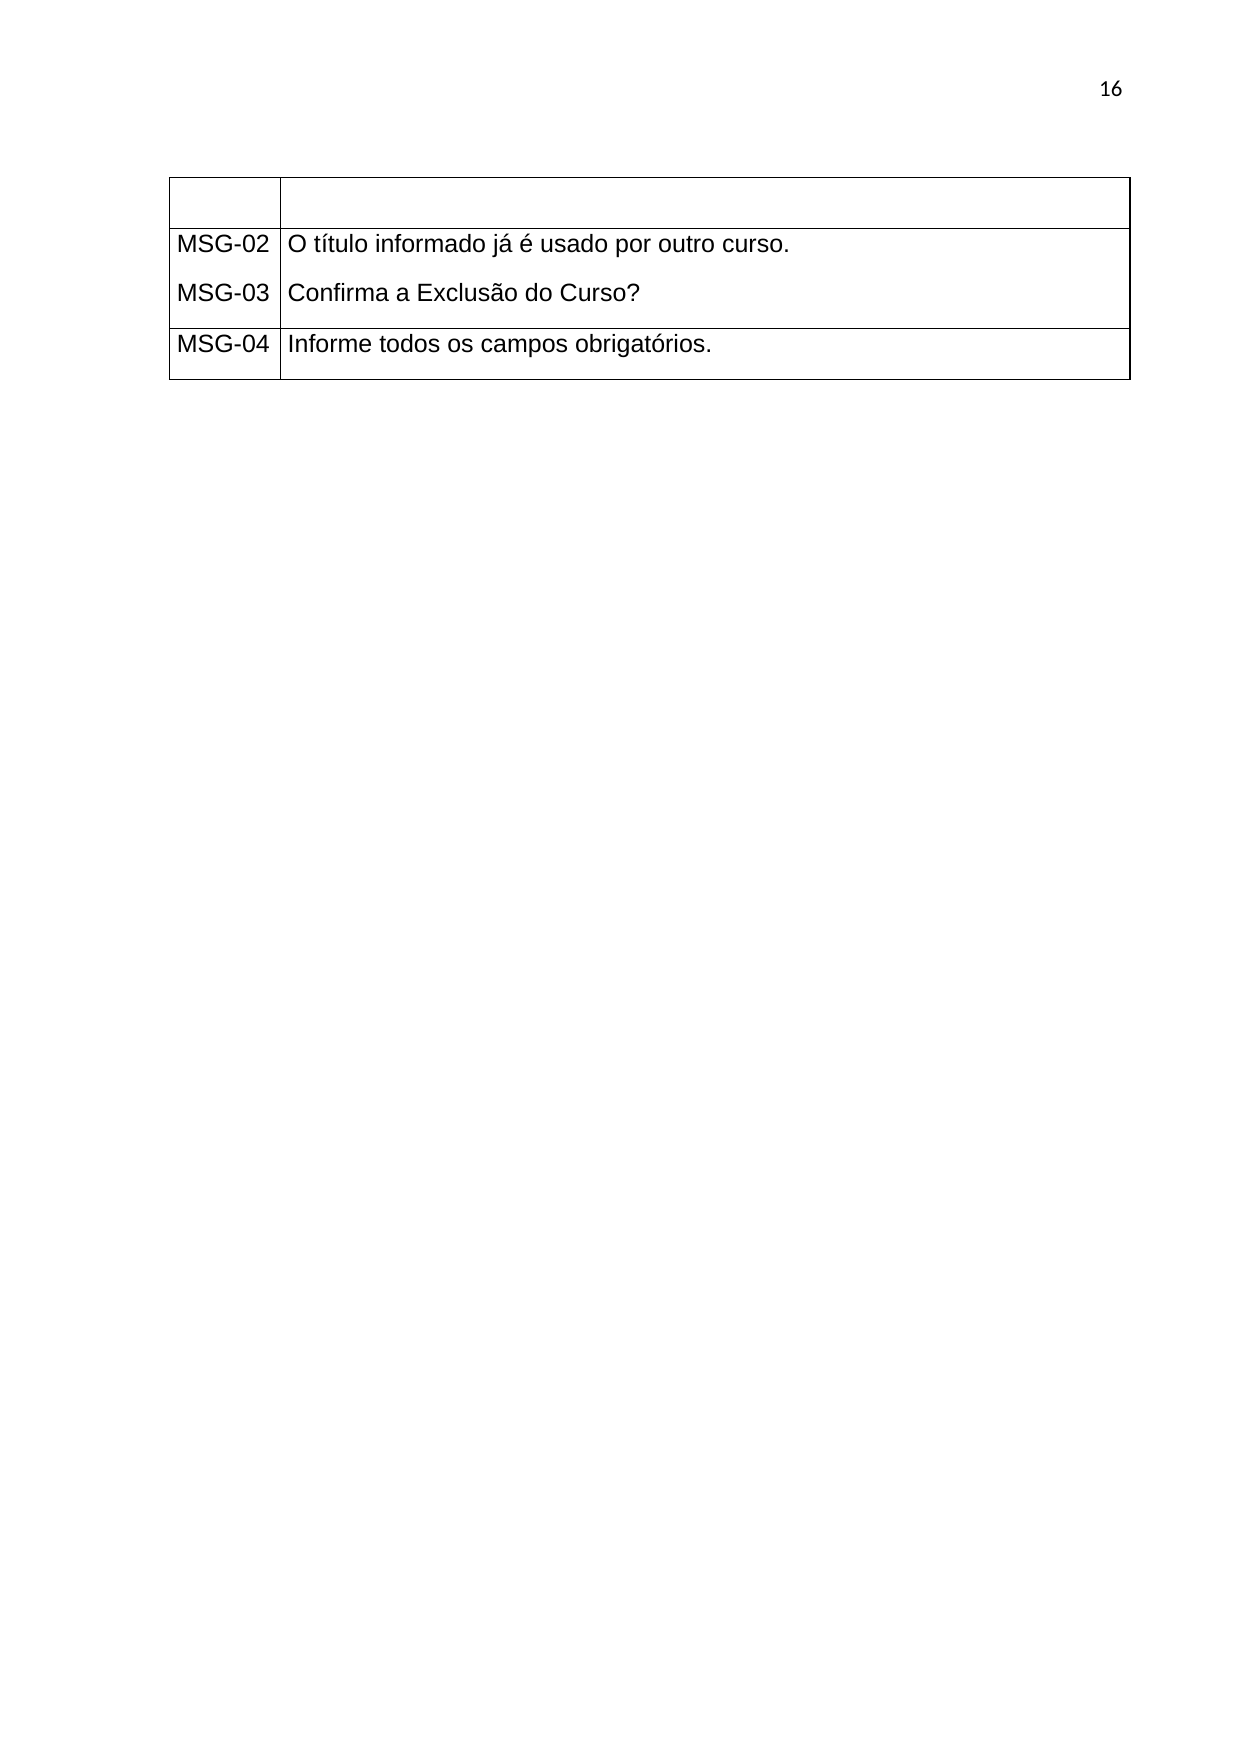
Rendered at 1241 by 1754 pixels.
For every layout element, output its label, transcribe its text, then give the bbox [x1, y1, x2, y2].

table_cell Informe todos os campos obrigatórios. [281, 329, 1129, 379]
table_cell MSG-03 [170, 279, 280, 328]
table_cell Confirma a Exclusão do Curso? [281, 279, 1129, 328]
table_cell MSG-04 [170, 329, 280, 379]
table_cell MSG-02 [170, 229, 280, 278]
table_cell [170, 178, 280, 228]
table_cell O título informado já é usado por outro curso. [281, 229, 1129, 278]
table_cell [281, 178, 1129, 228]
